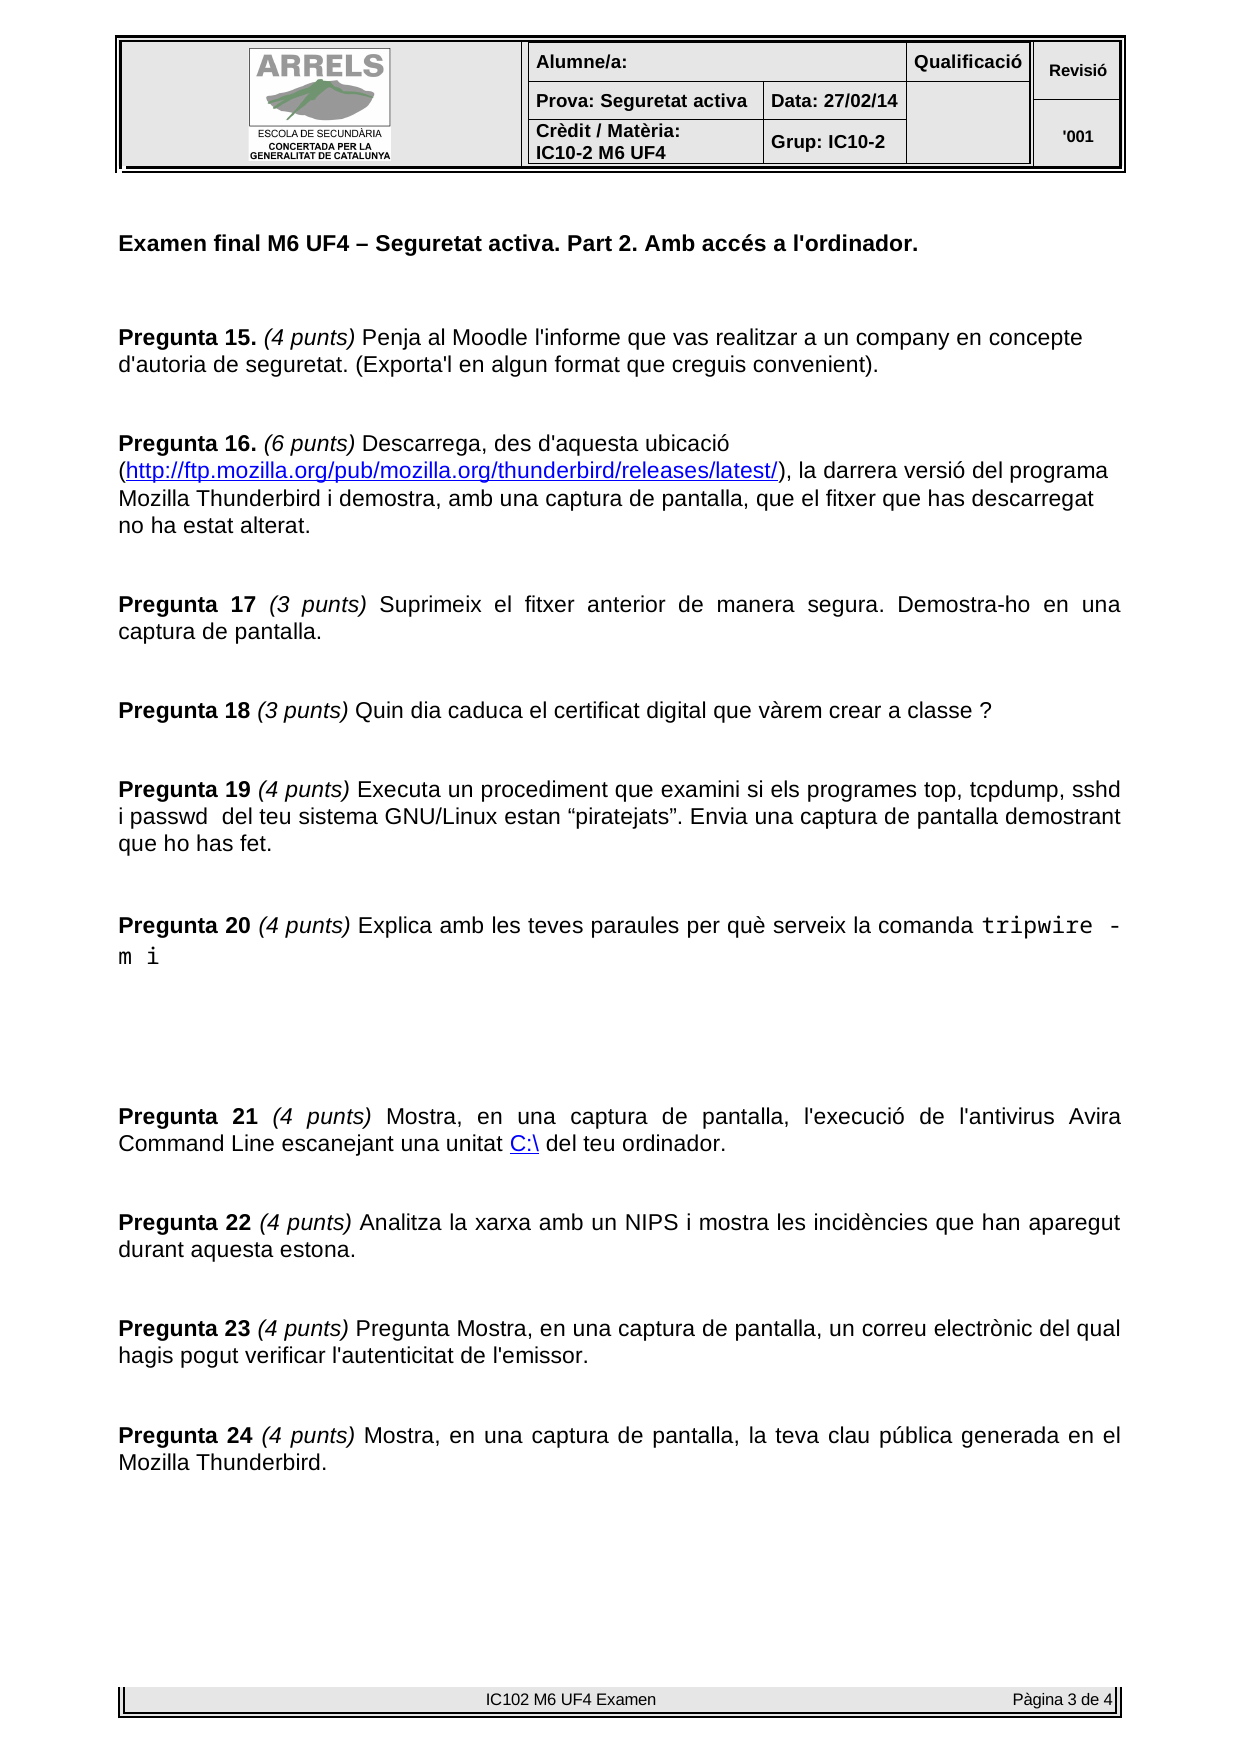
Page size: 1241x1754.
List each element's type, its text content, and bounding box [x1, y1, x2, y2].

text Pregunta 15. (4 punts) Penja al Moodle l'informe que vas realitzar a un company en concepte d'autoria de seguretat. (Exporta'l en algun format que creguis convenient). [118, 323, 1122, 378]
text Pregunta 23 (4 punts) Pregunta Mostra, en una captura de pantalla, un correu electrònic del qual hagis pogut verificar l'autenticitat de l'emissor. [118, 1315, 1122, 1369]
text Pregunta 18 (3 punts) Quin dia caduca el certificat digital que vàrem crear a classe ? [118, 696, 1122, 723]
text Pregunta 22 (4 punts) Analitza la xarxa amb un NIPS i mostra les incidències que han aparegut durant aquesta estona. [118, 1208, 1122, 1263]
picture [248, 48, 391, 161]
text Pregunta 21 (4 punts) Mostra, en una captura de pantalla, l'execució de l'antivirus Avira Command Line escanejant una unitat C:\ del teu ordinador. [118, 1102, 1122, 1156]
text Pregunta 20 (4 punts) Explica amb les teves paraules per què serveix la comanda tripwire -m i [118, 909, 1122, 971]
text Pregunta 19 (4 punts) Executa un procediment que examini si els programes top, tcpdump, sshd i passwd del teu sistema GNU/Linux estan “piratejats”. Envia una captura de pantalla demostrant que ho has fet. [118, 776, 1122, 857]
text Pregunta 16. (6 punts) Descarrega, des d'aquesta ubicació (http://ftp.mozilla.org/pub/mozilla.org/thunderbird/releases/latest/), la darrera versió del programa Mozilla Thunderbird i demostra, amb una captura de pantalla, que el fitxer que has descarregat no ha estat alterat. [118, 430, 1122, 538]
text Pregunta 17 (3 punts) Suprimeix el fitxer anterior de manera segura. Demostra-ho en una captura de pantalla. [118, 590, 1122, 644]
text Pregunta 24 (4 punts) Mostra, en una captura de pantalla, la teva clau pública generada en el Mozilla Thunderbird. [118, 1421, 1122, 1475]
text Examen final M6 UF4 – Seguretat activa. Part 2. Amb accés a l'ordinador. [118, 230, 1122, 297]
